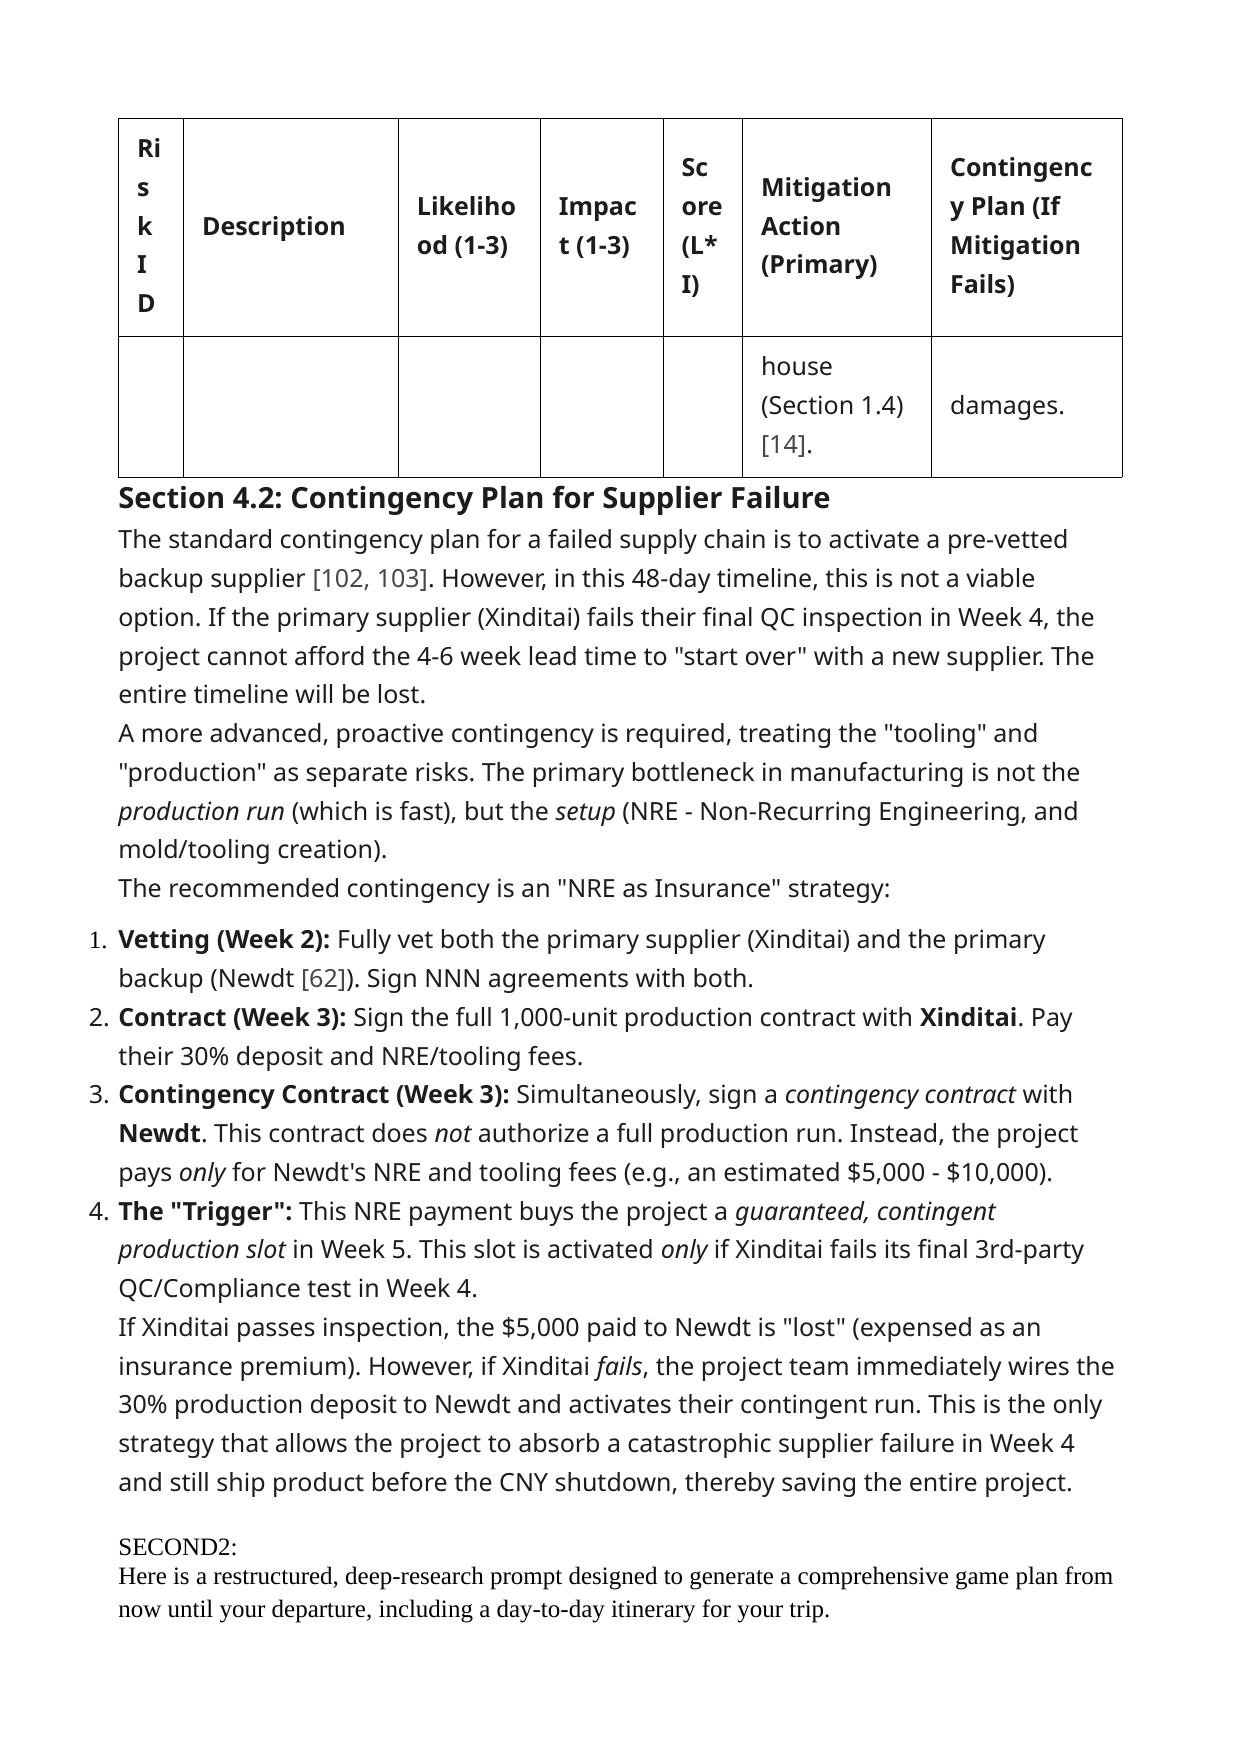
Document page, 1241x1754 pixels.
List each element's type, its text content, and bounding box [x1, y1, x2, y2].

text SECOND2: [118, 1503, 1122, 1561]
list Vetting (Week 2): Fully vet both the primary supplier (Xinditai) and the primary backup (Newdt [62]). Sign NNN agreements with both. [118, 922, 1122, 995]
table_header Impact (1-3) [541, 119, 663, 336]
subtitle Section 4.2: Contingency Plan for Supplier Failure [118, 478, 1122, 517]
table_header Mitigation Action (Primary) [743, 119, 931, 336]
table_cell [399, 337, 540, 477]
table_cell house (Section 1.4) [14]. [743, 337, 931, 477]
table_header Score (L*I) [664, 119, 742, 336]
text The recommended contingency is an "NRE as Insurance" strategy: [118, 871, 1122, 905]
table_cell [184, 337, 398, 477]
table_header Description [184, 119, 398, 336]
text If Xinditai passes inspection, the $5,000 paid to Newdt is "lost" (expensed as an insurance premium). However, if Xinditai fails, the project team immediately wires the 30% production deposit to Newdt and activates their contingent run. This is the only strategy that allows the project to absorb a catastrophic supplier failure in Week 4 and still ship product before the CNY shutdown, thereby saving the entire project. [118, 1310, 1122, 1499]
table_header Likelihood (1-3) [399, 119, 540, 336]
table_header Contingency Plan (If Mitigation Fails) [932, 119, 1122, 336]
table_cell [541, 337, 663, 477]
text A more advanced, proactive contingency is required, treating the "tooling" and "production" as separate risks. The primary bottleneck in manufacturing is not the production run (which is fast), but the setup (NRE - Non-Recurring Engineering, and mold/tooling creation). [118, 716, 1122, 866]
text Here is a restructured, deep-research prompt designed to generate a comprehensive game plan from now until your departure, including a day-to-day itinerary for your trip. [118, 1561, 1122, 1623]
list Contingency Contract (Week 3): Simultaneously, sign a contingency contract with Newdt. This contract does not authorize a full production run. Instead, the project pays only for Newdt's NRE and tooling fees (e.g., an estimated $5,000 - $10,000). [118, 1077, 1122, 1189]
list Contract (Week 3): Sign the full 1,000-unit production contract with Xinditai. Pay their 30% deposit and NRE/tooling fees. [118, 1000, 1122, 1072]
table_cell damages. [932, 337, 1122, 477]
text The standard contingency plan for a failed supply chain is to activate a pre-vetted backup supplier [102, 103]. However, in this 48-day timeline, this is not a viable option. If the primary supplier (Xinditai) fails their final QC inspection in Week 4, the project cannot afford the 4-6 week lead time to "start over" with a new supplier. The entire timeline will be lost. [118, 522, 1122, 711]
list The "Trigger": This NRE payment buys the project a guaranteed, contingent production slot in Week 5. This slot is activated only if Xinditai fails its final 3rd-party QC/Compliance test in Week 4. [118, 1193, 1122, 1305]
table_cell [119, 337, 183, 477]
table_header Risk ID [119, 119, 183, 336]
table_cell [664, 337, 742, 477]
